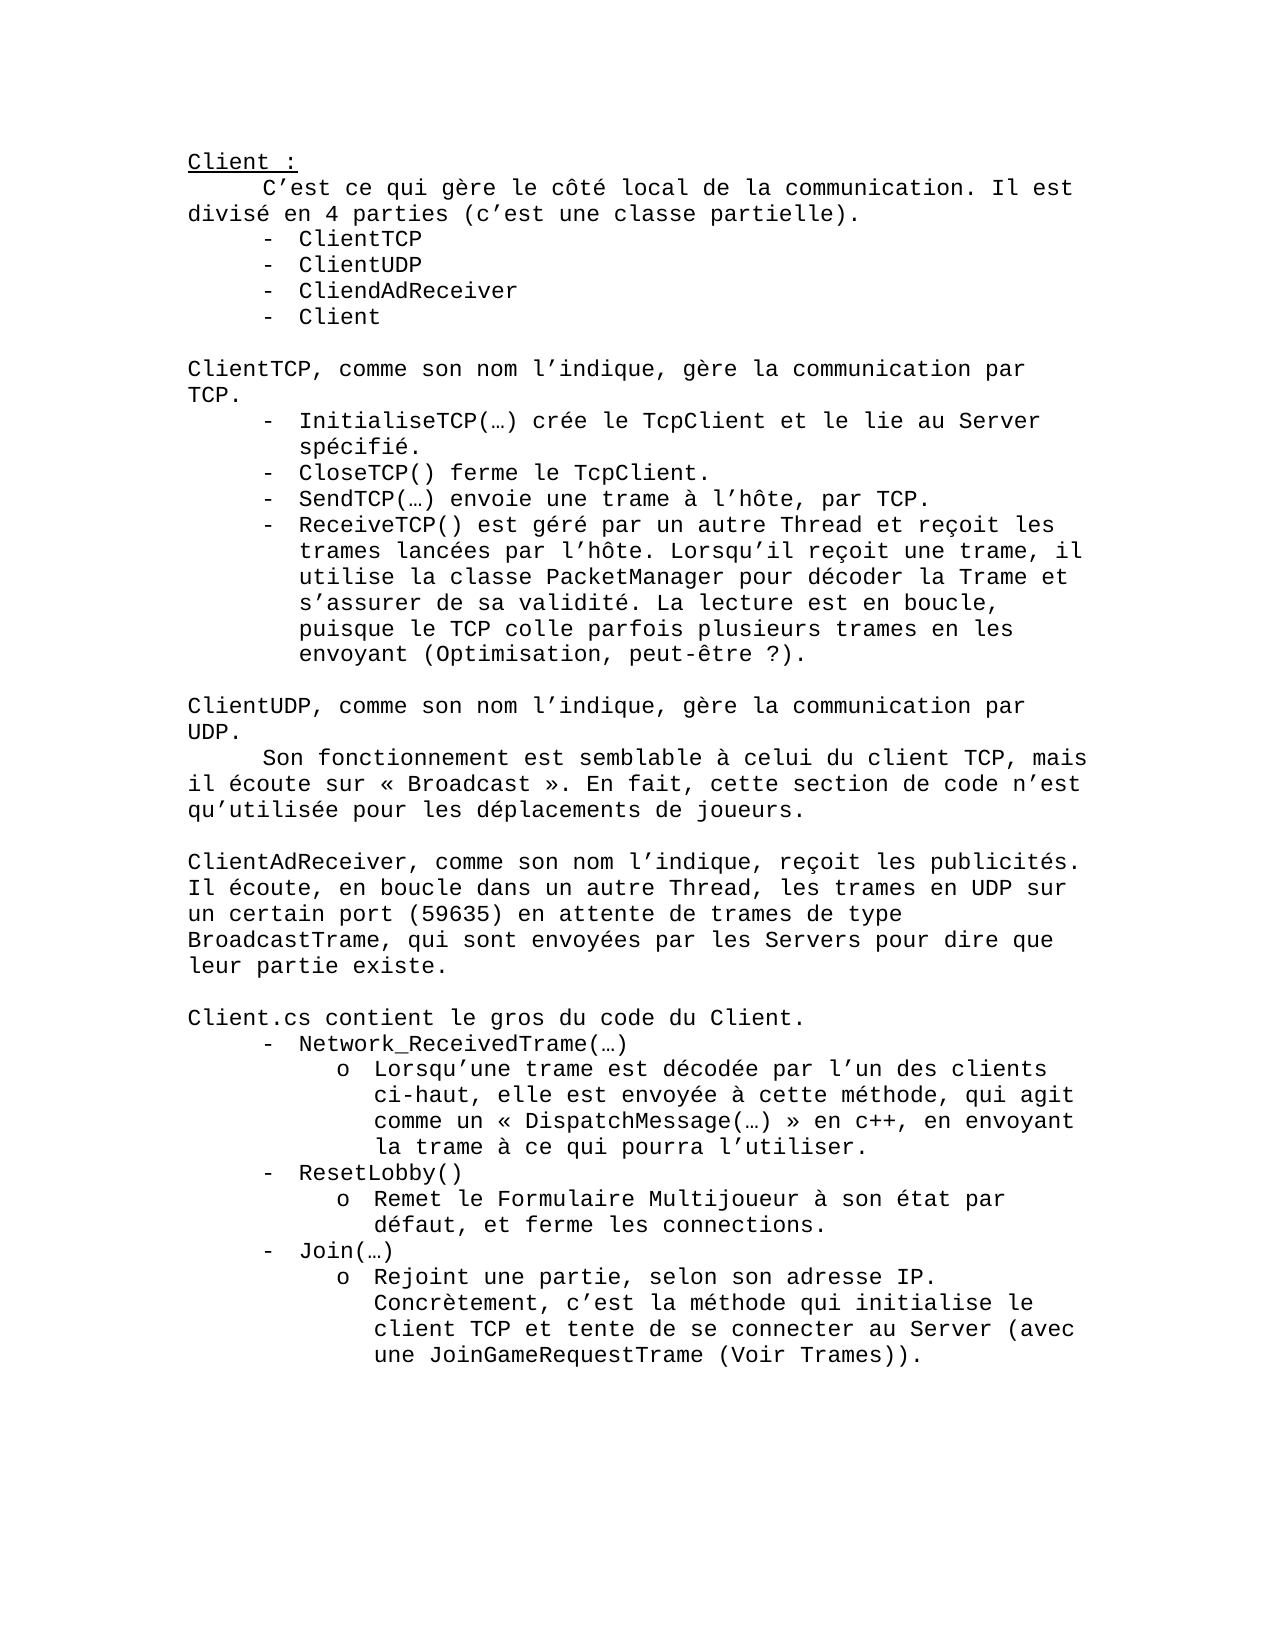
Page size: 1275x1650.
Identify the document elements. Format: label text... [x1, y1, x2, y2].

list Network_ReceivedTrame(…) [261, 1032, 1087, 1058]
text ClientAdReceiver, comme son nom l’indique, reçoit les publicités. Il écoute, en boucle dans un autre Thread, les trames en UDP sur un certain port (59635) en attente de trames de type BroadcastTrame, qui sont envoyées par les Servers pour dire que leur partie existe. [187, 850, 1087, 980]
list InitialiseTCP(…) crée le TcpClient et le lie au Server spécifié. [261, 409, 1087, 461]
list ClientUDP [261, 254, 1087, 280]
text Son fonctionnement est semblable à celui du client TCP, mais il écoute sur « Broadcast ». En fait, cette section de code n’est qu’utilisée pour les déplacements de joueurs. [187, 747, 1087, 824]
list Lorsqu’une trame est décodée par l’un des clients ci-haut, elle est envoyée à cette méthode, qui agit comme un « DispatchMessage(…) » en c++, en envoyant la trame à ce qui pourra l’utiliser. [336, 1058, 1087, 1162]
list CloseTCP() ferme le TcpClient. [261, 461, 1087, 487]
list Remet le Formulaire Multijoueur à son état par défaut, et ferme les connections. [336, 1187, 1087, 1239]
list Rejoint une partie, selon son adresse IP. Concrètement, c’est la méthode qui initialise le client TCP et tente de se connecter au Server (avec une JoinGameRequestTrame (Voir Trames)). [336, 1265, 1087, 1369]
list CliendAdReceiver [261, 280, 1087, 306]
text C’est ce qui gère le côté local de la communication. Il est divisé en 4 parties (c’est une classe partielle). [187, 176, 1087, 228]
text Client : [187, 150, 1087, 176]
list Client [261, 306, 1087, 332]
text ClientUDP, comme son nom l’indique, gère la communication par UDP. [187, 695, 1087, 747]
text ClientTCP, comme son nom l’indique, gère la communication par TCP. [187, 357, 1087, 409]
list ReceiveTCP() est géré par un autre Thread et reçoit les trames lancées par l’hôte. Lorsqu’il reçoit une trame, il utilise la classe PacketManager pour décoder la Trame et s’assurer de sa validité. La lecture est en boucle, puisque le TCP colle parfois plusieurs trames en les envoyant (Optimisation, peut-être ?). [261, 513, 1087, 669]
list ClientTCP [261, 228, 1087, 254]
list Join(…) [261, 1239, 1087, 1265]
list SendTCP(…) envoie une trame à l’hôte, par TCP. [261, 487, 1087, 513]
text Client.cs contient le gros du code du Client. [187, 1006, 1087, 1032]
list ResetLobby() [261, 1162, 1087, 1187]
